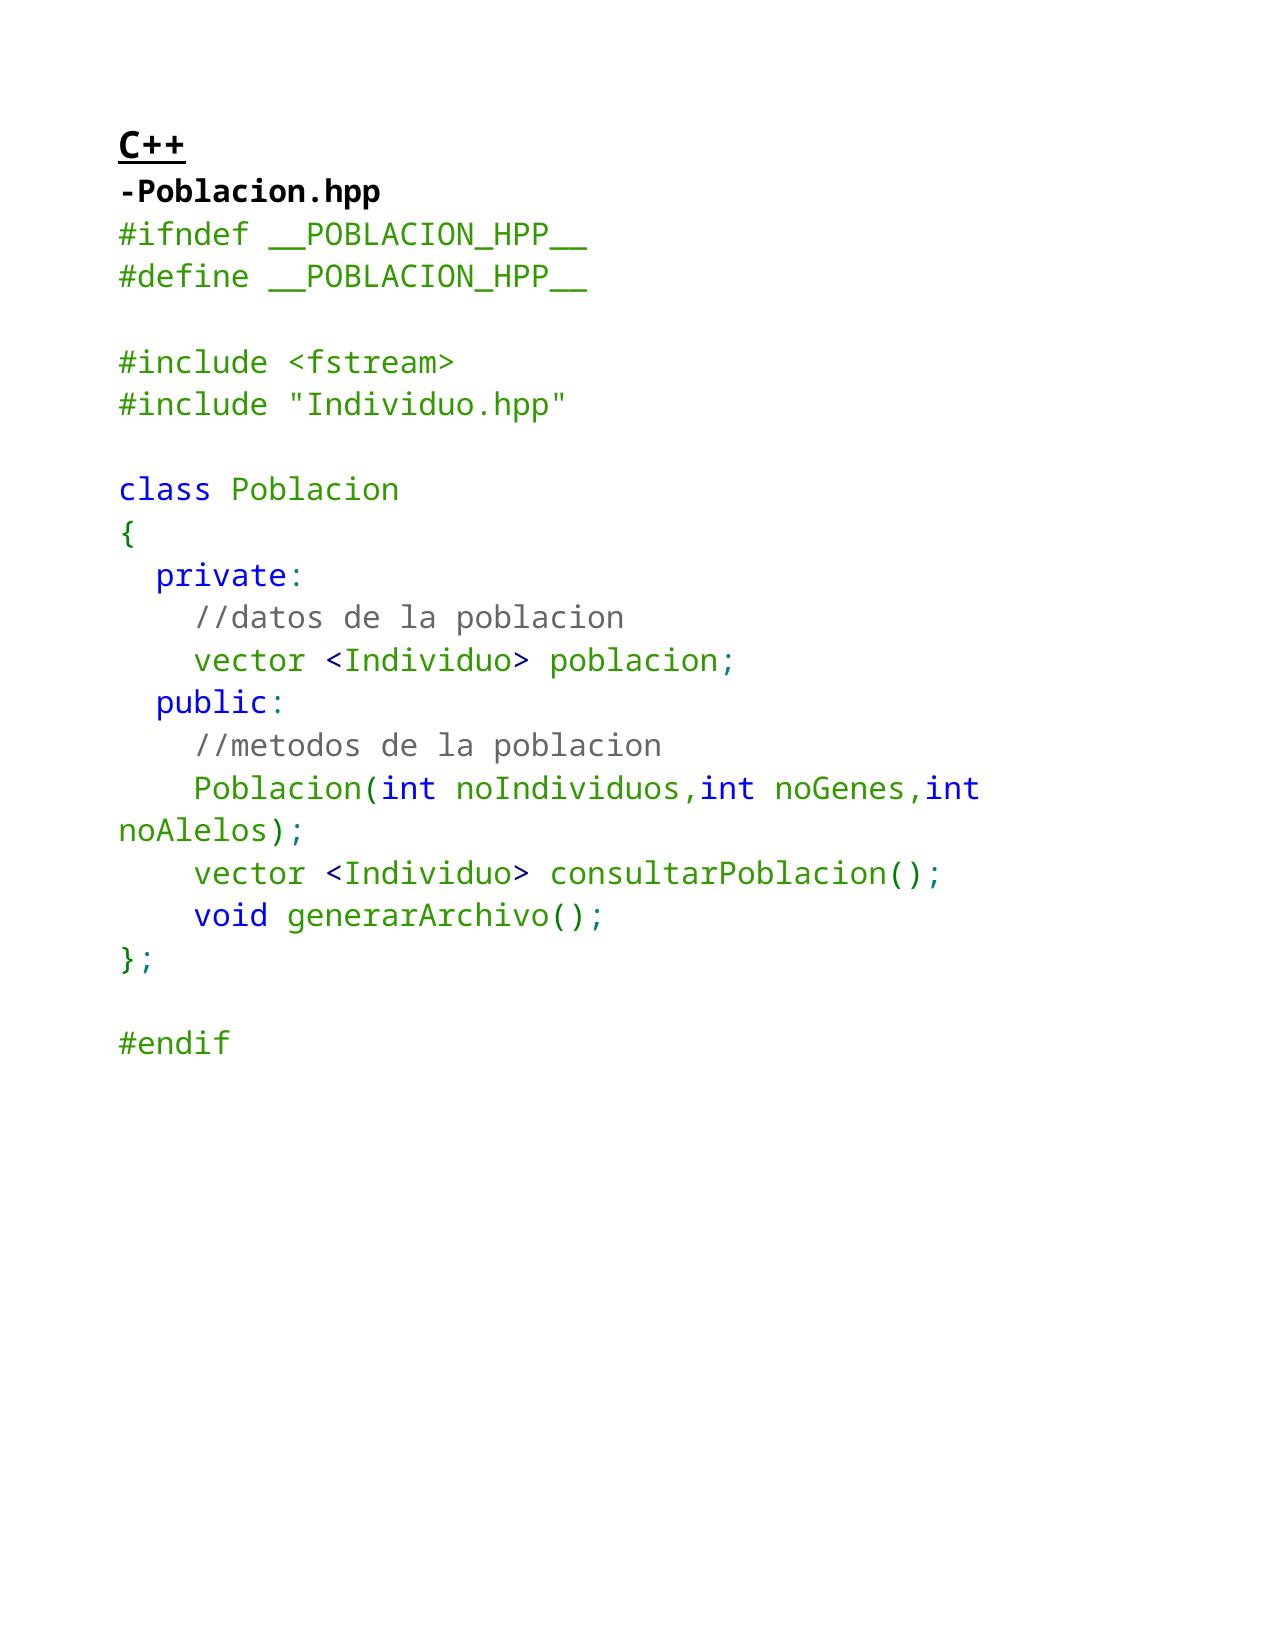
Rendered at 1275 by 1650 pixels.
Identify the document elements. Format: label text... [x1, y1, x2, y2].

text //metodos de la poblacion [118, 723, 1157, 766]
text public: [118, 680, 1157, 723]
text C++ [118, 118, 1157, 169]
text #include "Individuo.hpp" [118, 382, 1157, 425]
text Poblacion(int noIndividuos,int noGenes,int noAlelos); [118, 766, 1157, 851]
text #include <fstream> [118, 339, 1157, 382]
text #define __POBLACION_HPP__ [118, 254, 1157, 297]
text private: [118, 553, 1157, 595]
text #ifndef __POBLACION_HPP__ [118, 212, 1157, 254]
text }; [118, 936, 1157, 979]
text class Poblacion [118, 467, 1157, 510]
text vector <Individuo> consultarPoblacion(); [118, 851, 1157, 893]
text { [118, 510, 1157, 553]
text vector <Individuo> poblacion; [118, 638, 1157, 680]
text -Poblacion.hpp [118, 169, 1157, 212]
text void generarArchivo(); [118, 893, 1157, 936]
text #endif [118, 1021, 1157, 1064]
text //datos de la poblacion [118, 595, 1157, 638]
